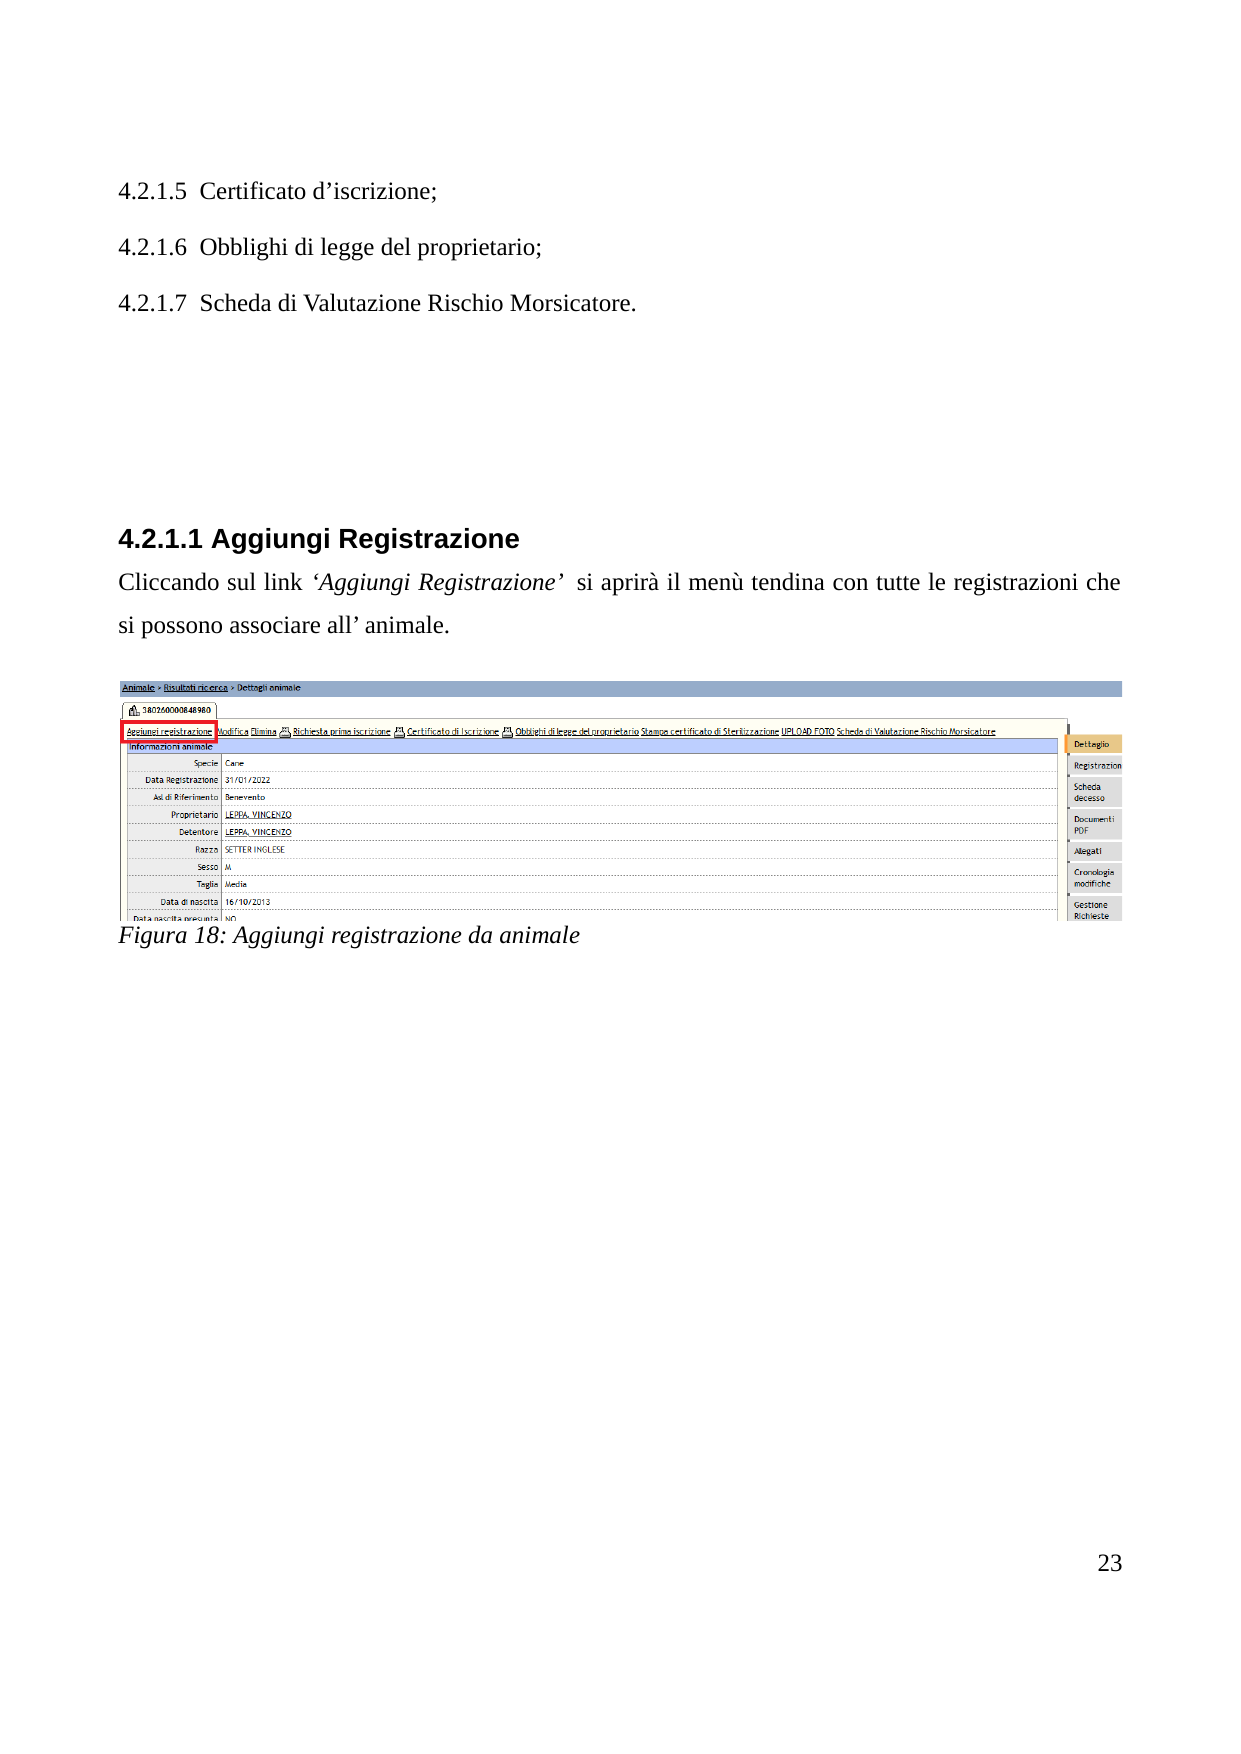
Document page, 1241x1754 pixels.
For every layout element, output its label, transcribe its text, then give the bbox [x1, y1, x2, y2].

text Figura 18: Aggiungi registrazione da animale [118, 921, 1122, 949]
subtitle 4.2.1.1 Aggiungi Registrazione [118, 523, 1122, 554]
text 4.2.1.7 Scheda di Valutazione Rischio Morsicatore. [118, 288, 1122, 316]
text Cliccando sul link ‘Aggiungi Registrazione’ si aprirà il menù tendina con tutte le registrazioni che si possono associare all’ animale. [118, 567, 1122, 639]
text 4.2.1.5 Certificato d’iscrizione; [118, 176, 1122, 205]
picture [118, 678, 1123, 921]
text 4.2.1.6 Obblighi di legge del proprietario; [118, 232, 1122, 261]
